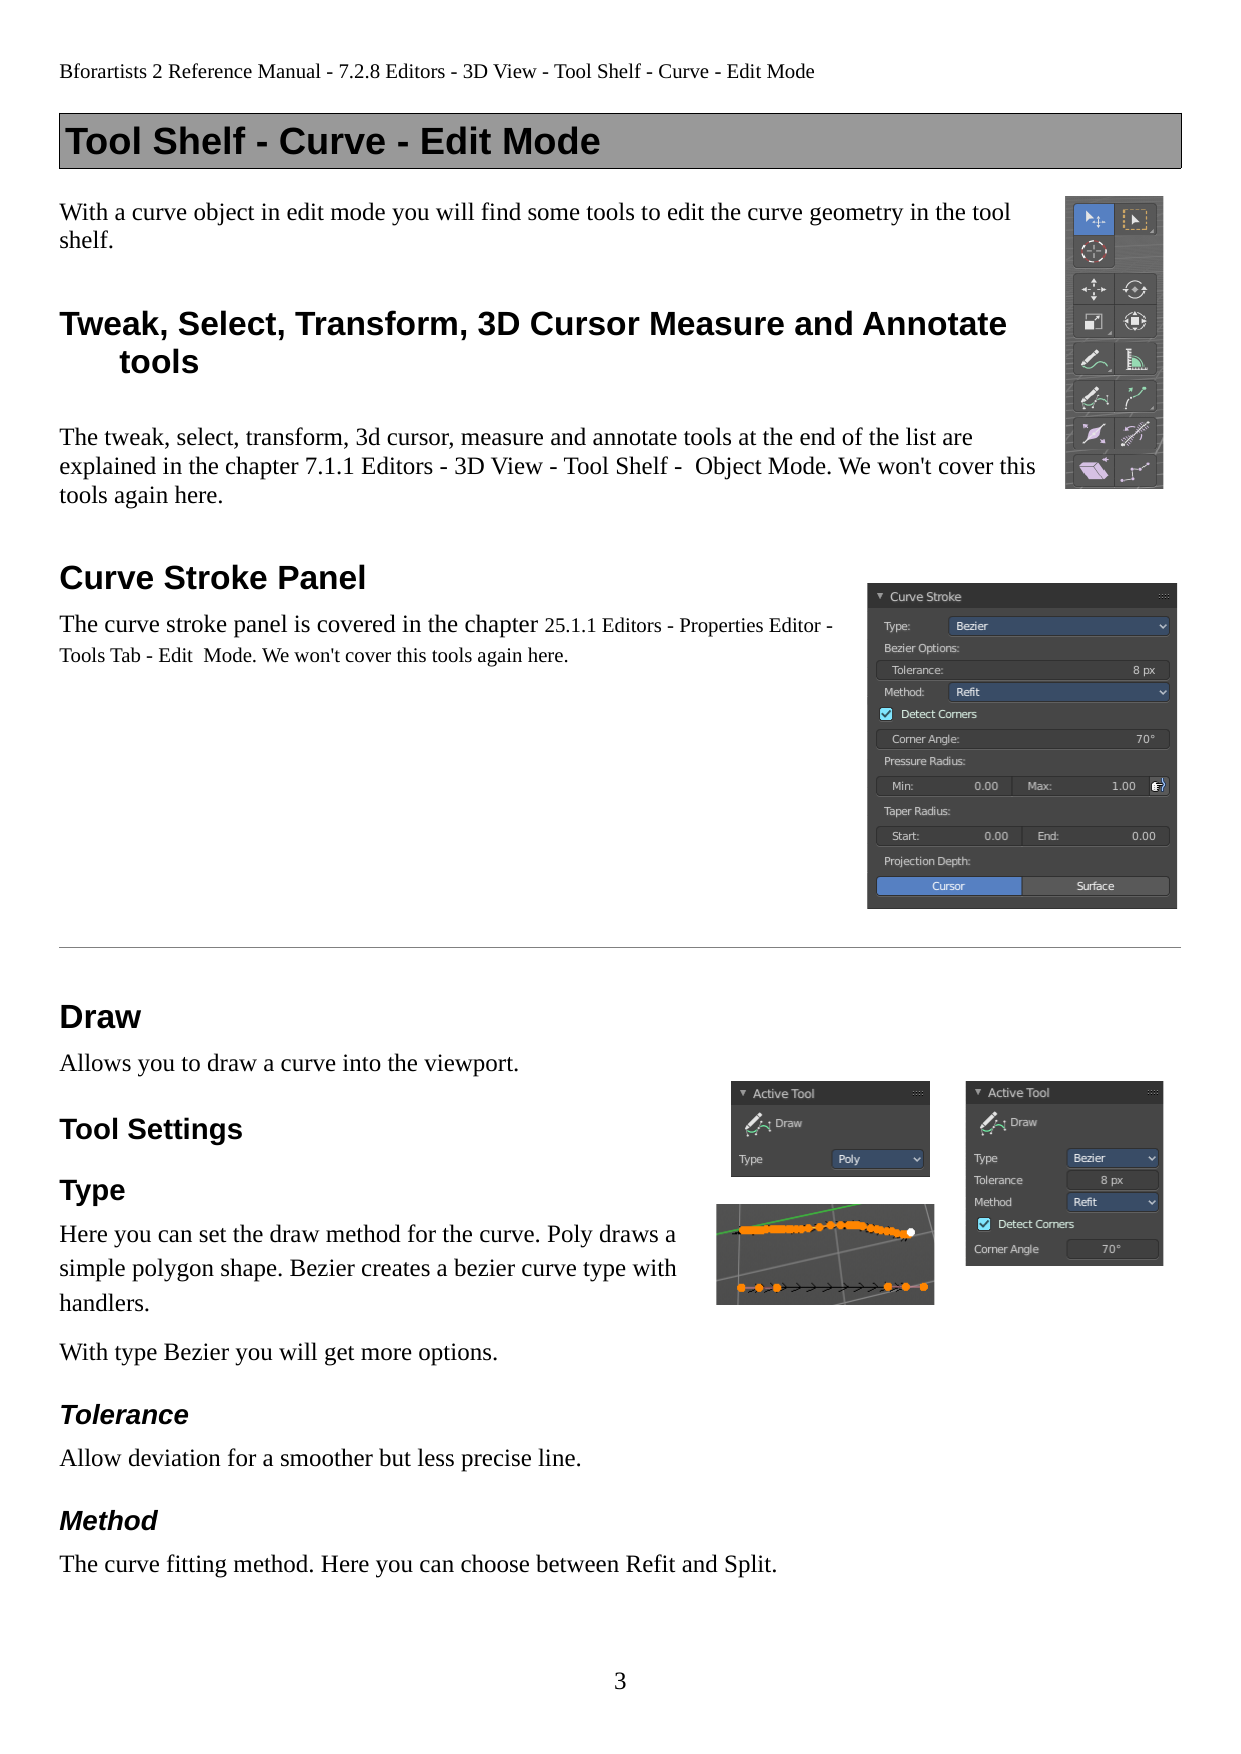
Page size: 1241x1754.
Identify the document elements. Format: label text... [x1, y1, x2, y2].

table_header Tool Shelf - Curve - Edit Mode [60, 114, 1181, 168]
text Allow deviation for a smoother but less precise line. [59, 1443, 1181, 1472]
subtitle Method [59, 1504, 1181, 1536]
subtitle Curve Stroke Panel [59, 558, 1181, 597]
text With a curve object in edit mode you will find some tools to edit the curve geometry in the tool shelf. [59, 197, 1065, 254]
text The curve fitting method. Here you can choose between Refit and Split. [59, 1549, 1181, 1578]
picture [716, 1204, 935, 1305]
subtitle Tweak, Select, Transform, 3D Cursor Measure and Annotate tools [59, 304, 1065, 381]
picture [1065, 196, 1164, 489]
picture [867, 583, 1178, 909]
text With type Bezier you will get more options. [59, 1337, 1181, 1366]
subtitle [1164, 1112, 1181, 1146]
subtitle Type [59, 1173, 965, 1207]
picture [965, 1081, 1164, 1266]
text The tweak, select, transform, 3d cursor, measure and annotate tools at the end of the list are explained in the chapter 7.1.1 Editors - 3D View - Tool Shelf - Object Mode. We won't cover this tools again here. [59, 422, 1181, 508]
subtitle [1164, 304, 1181, 381]
subtitle [930, 1112, 965, 1146]
subtitle Tolerance [59, 1399, 1181, 1431]
text Here you can set the draw method for the curve. Poly draws a simple polygon shape. Bezier creates a bezier curve type with handlers. [59, 1219, 1181, 1317]
picture [731, 1081, 930, 1177]
subtitle Draw [59, 997, 1181, 1036]
subtitle [1164, 1173, 1181, 1207]
text Allows you to draw a curve into the viewport. [59, 1048, 1181, 1077]
text The curve stroke panel is covered in the chapter 25.1.1 Editors - Properties Editor - Tools Tab - Edit Mode. We won't cover this tools again here. [59, 609, 867, 667]
subtitle Tool Settings [59, 1112, 731, 1146]
